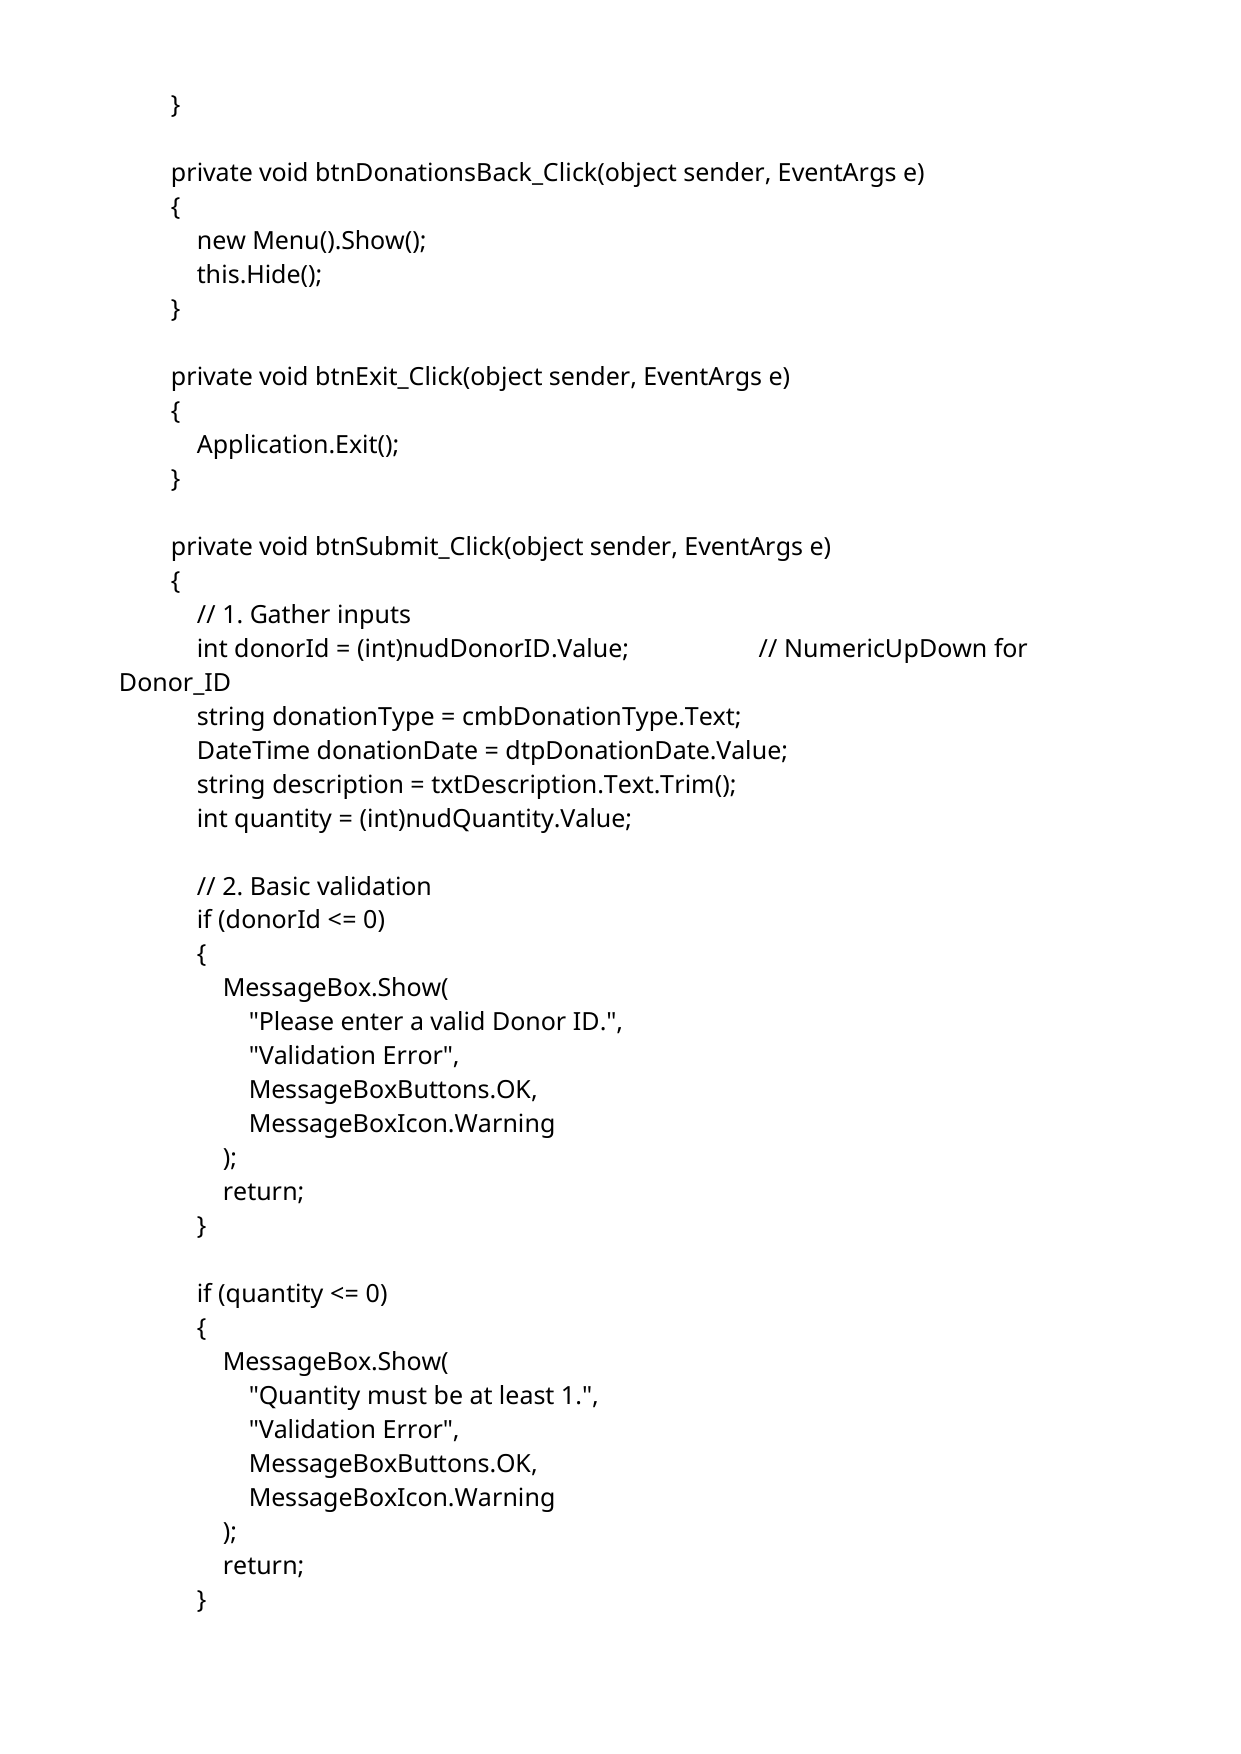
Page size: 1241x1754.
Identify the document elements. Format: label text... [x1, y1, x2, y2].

text return; [119, 1548, 1121, 1582]
text return; [119, 1174, 1121, 1208]
text ); [119, 1140, 1121, 1174]
text { [119, 936, 1121, 970]
text { [119, 393, 1121, 427]
text // 2. Basic validation [119, 868, 1121, 902]
text private void btnSubmit_Click(object sender, EventArgs e) [119, 529, 1121, 563]
text int quantity = (int)nudQuantity.Value; [119, 801, 1121, 834]
text new Menu().Show(); [119, 223, 1121, 257]
text DateTime donationDate = dtpDonationDate.Value; [119, 733, 1121, 767]
text MessageBoxButtons.OK, [119, 1446, 1121, 1480]
text MessageBoxIcon.Warning [119, 1106, 1121, 1140]
text } [119, 461, 1121, 495]
text MessageBox.Show( [119, 1344, 1121, 1378]
text string donationType = cmbDonationType.Text; [119, 699, 1121, 733]
text } [119, 1208, 1121, 1242]
text Application.Exit(); [119, 427, 1121, 461]
text private void btnDonationsBack_Click(object sender, EventArgs e) [119, 155, 1121, 189]
text // 1. Gather inputs [119, 597, 1121, 631]
text } [119, 87, 1121, 121]
text "Quantity must be at least 1.", [119, 1378, 1121, 1412]
text if (quantity <= 0) [119, 1276, 1121, 1310]
text MessageBoxButtons.OK, [119, 1072, 1121, 1106]
text { [119, 1310, 1121, 1344]
text string description = txtDescription.Text.Trim(); [119, 767, 1121, 801]
text MessageBox.Show( [119, 970, 1121, 1004]
text private void btnExit_Click(object sender, EventArgs e) [119, 359, 1121, 393]
text ); [119, 1514, 1121, 1548]
text "Please enter a valid Donor ID.", [119, 1004, 1121, 1038]
text this.Hide(); [119, 257, 1121, 291]
text int donorId = (int)nudDonorID.Value; // NumericUpDown for Donor_ID [119, 631, 1121, 699]
text } [119, 1582, 1121, 1616]
text MessageBoxIcon.Warning [119, 1480, 1121, 1514]
text { [119, 189, 1121, 223]
text "Validation Error", [119, 1038, 1121, 1072]
text if (donorId <= 0) [119, 902, 1121, 936]
text } [119, 291, 1121, 325]
text "Validation Error", [119, 1412, 1121, 1446]
text { [119, 563, 1121, 597]
